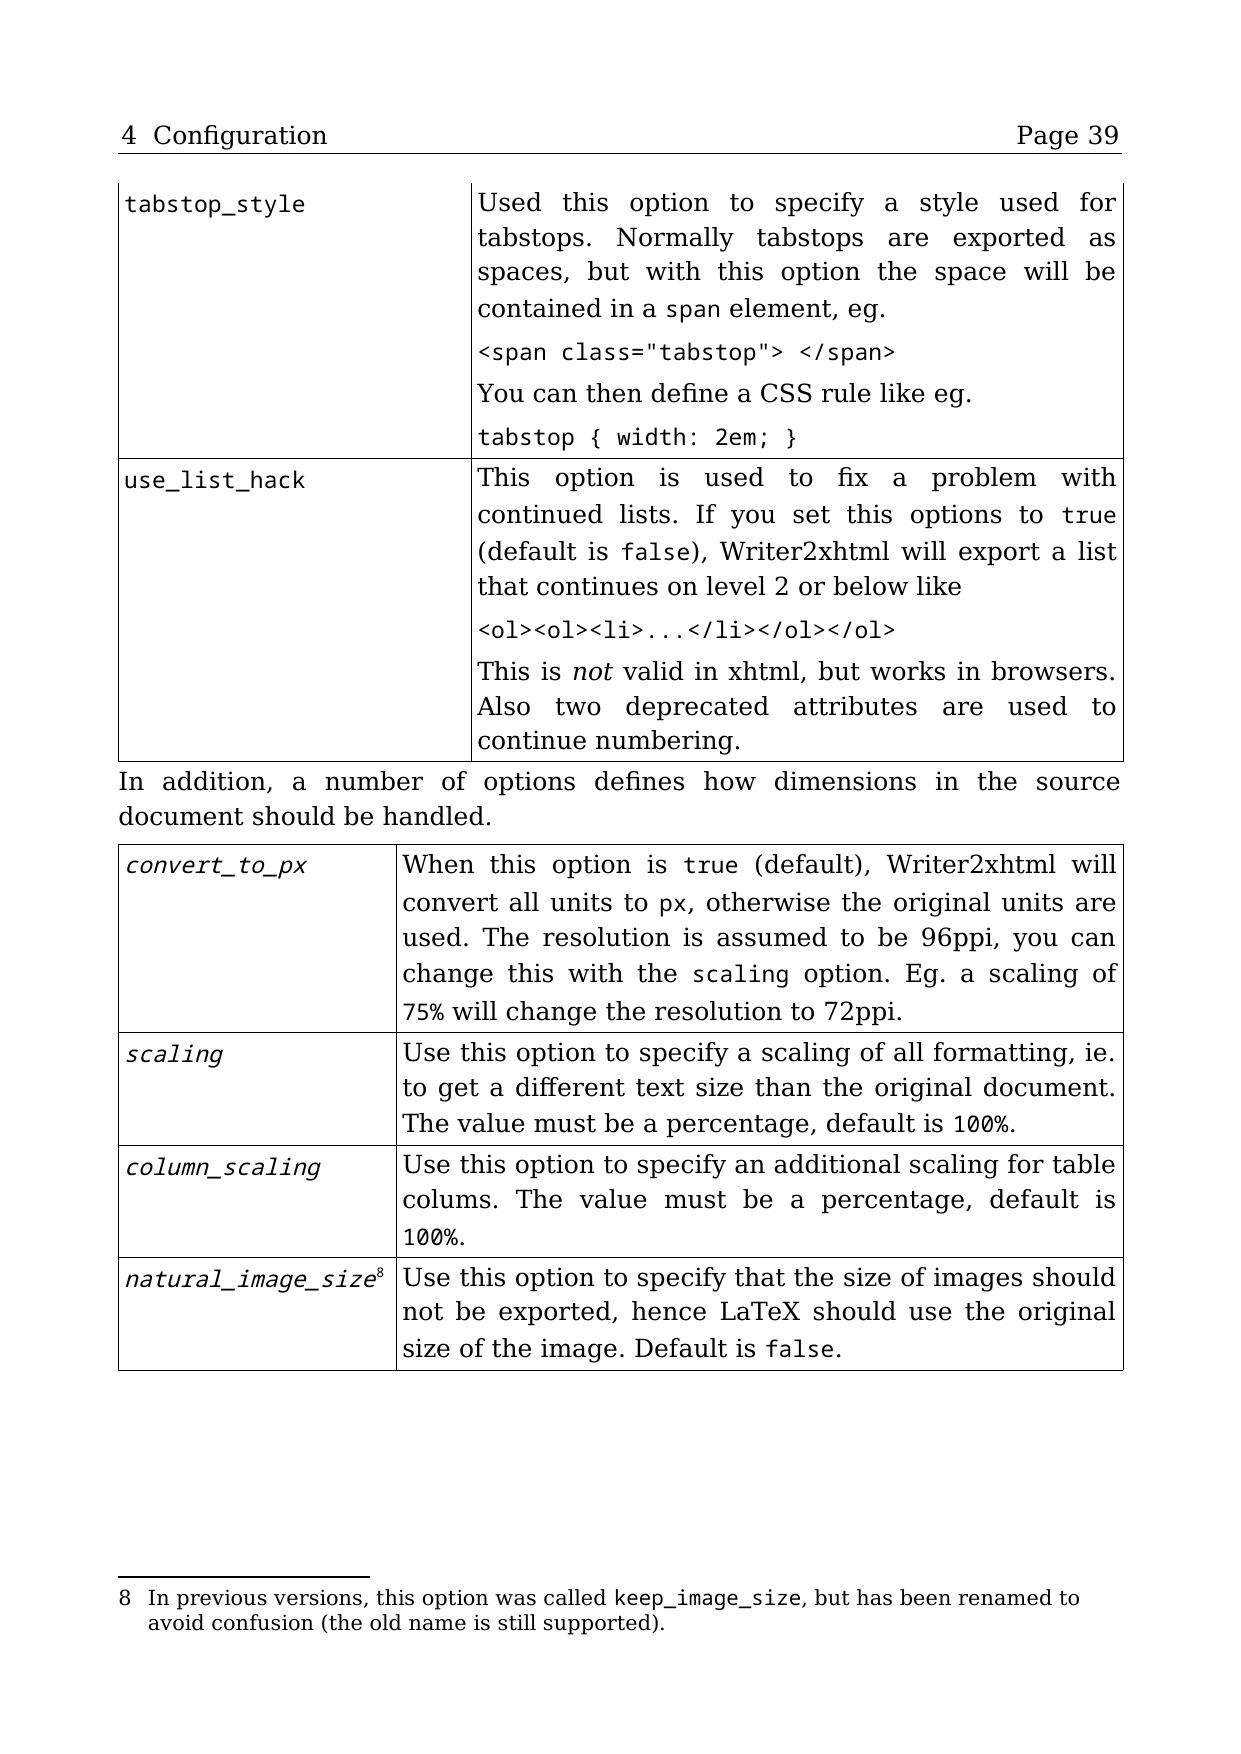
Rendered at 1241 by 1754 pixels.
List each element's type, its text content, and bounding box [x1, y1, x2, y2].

table_cell This option is used to fix a problem with continued lists. If you set this options to true (default is false), Writer2xhtml will export a list that continues on level 2 or below like <ol><ol><li>...</li></ol></ol> This is not valid in xhtml, but works in browsers. Also two deprecated attributes are used to continue numbering. [472, 459, 1123, 761]
text In addition, a number of options defines how dimensions in the source document should be handled. [118, 767, 1122, 831]
table_cell Use this option to specify a scaling of all formatting, ie. to get a different text size than the original document. The value must be a percentage, default is 100%. [397, 1033, 1123, 1145]
table_cell column_scaling [119, 1146, 396, 1257]
table_cell natural_image_size [119, 1258, 396, 1370]
table_header When this option is true (default), Writer2xhtml will convert all units to px, otherwise the original units are used. The resolution is assumed to be 96ppi, you can change this with the scaling option. Eg. a scaling of 75% will change the resolution to 72ppi. [397, 845, 1123, 1032]
table_cell Use this option to specify an additional scaling for table colums. The value must be a percentage, default is 100%. [397, 1146, 1123, 1257]
table_cell scaling [119, 1033, 396, 1145]
table_cell use_list_hack [119, 459, 471, 761]
table_cell Use this option to specify that the size of images should not be exported, hence LaTeX should use the original size of the image. Default is false. [397, 1258, 1123, 1370]
table_cell Used this option to specify a style used for tabstops. Normally tabstops are exported as spaces, but with this option the space will be contained in a span element, eg. <span class="tabstop"> </span> You can then define a CSS rule like eg. tabstop { width: 2em; } [472, 183, 1123, 458]
table_cell tabstop_style [119, 183, 471, 458]
table_header convert_to_px [119, 845, 396, 1032]
